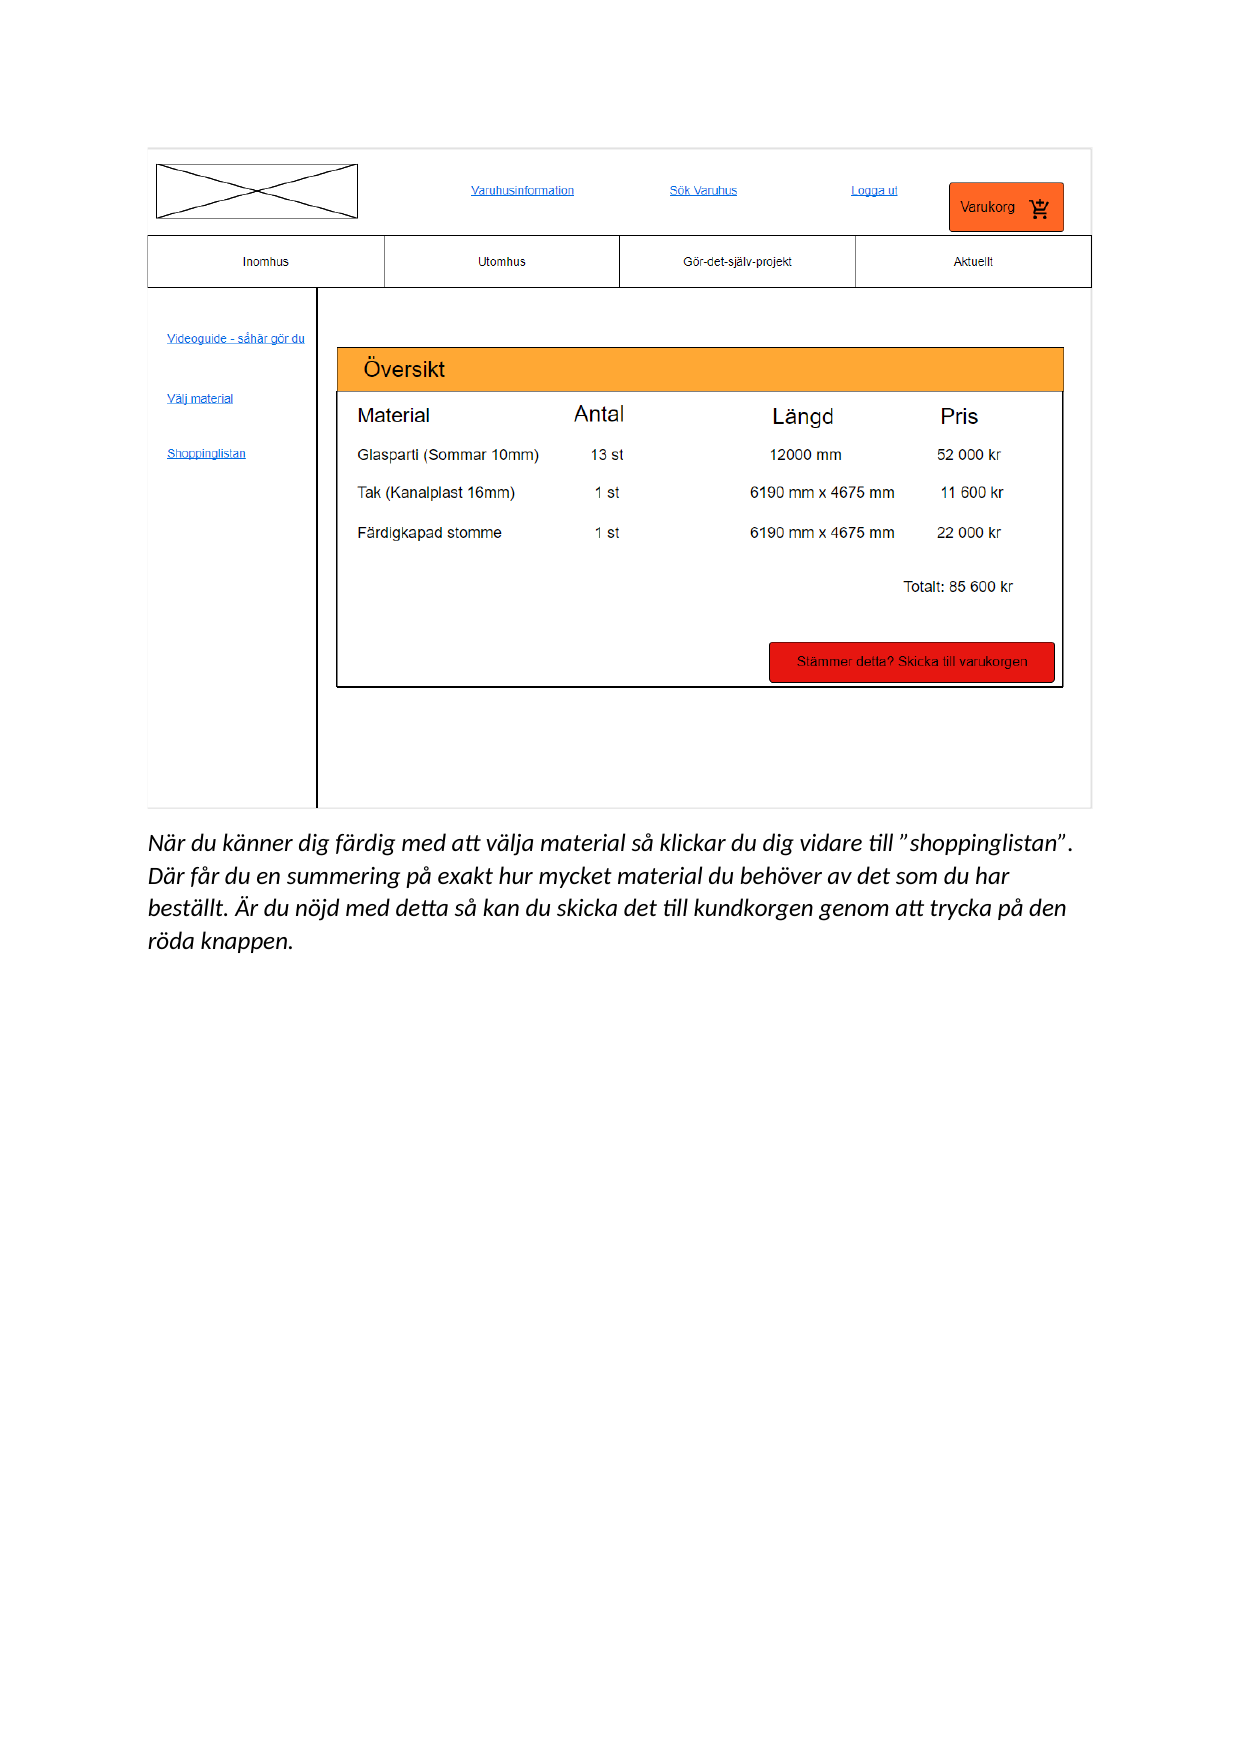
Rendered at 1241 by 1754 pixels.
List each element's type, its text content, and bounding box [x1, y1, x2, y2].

text När du känner dig färdig med att välja material så klickar du dig vidare till ”shoppinglistan”. Där får du en summering på exakt hur mycket material du behöver av det som du har beställt. Är du nöjd med detta så kan du skicka det till kundkorgen genom att trycka på den röda knappen. [148, 827, 1093, 956]
